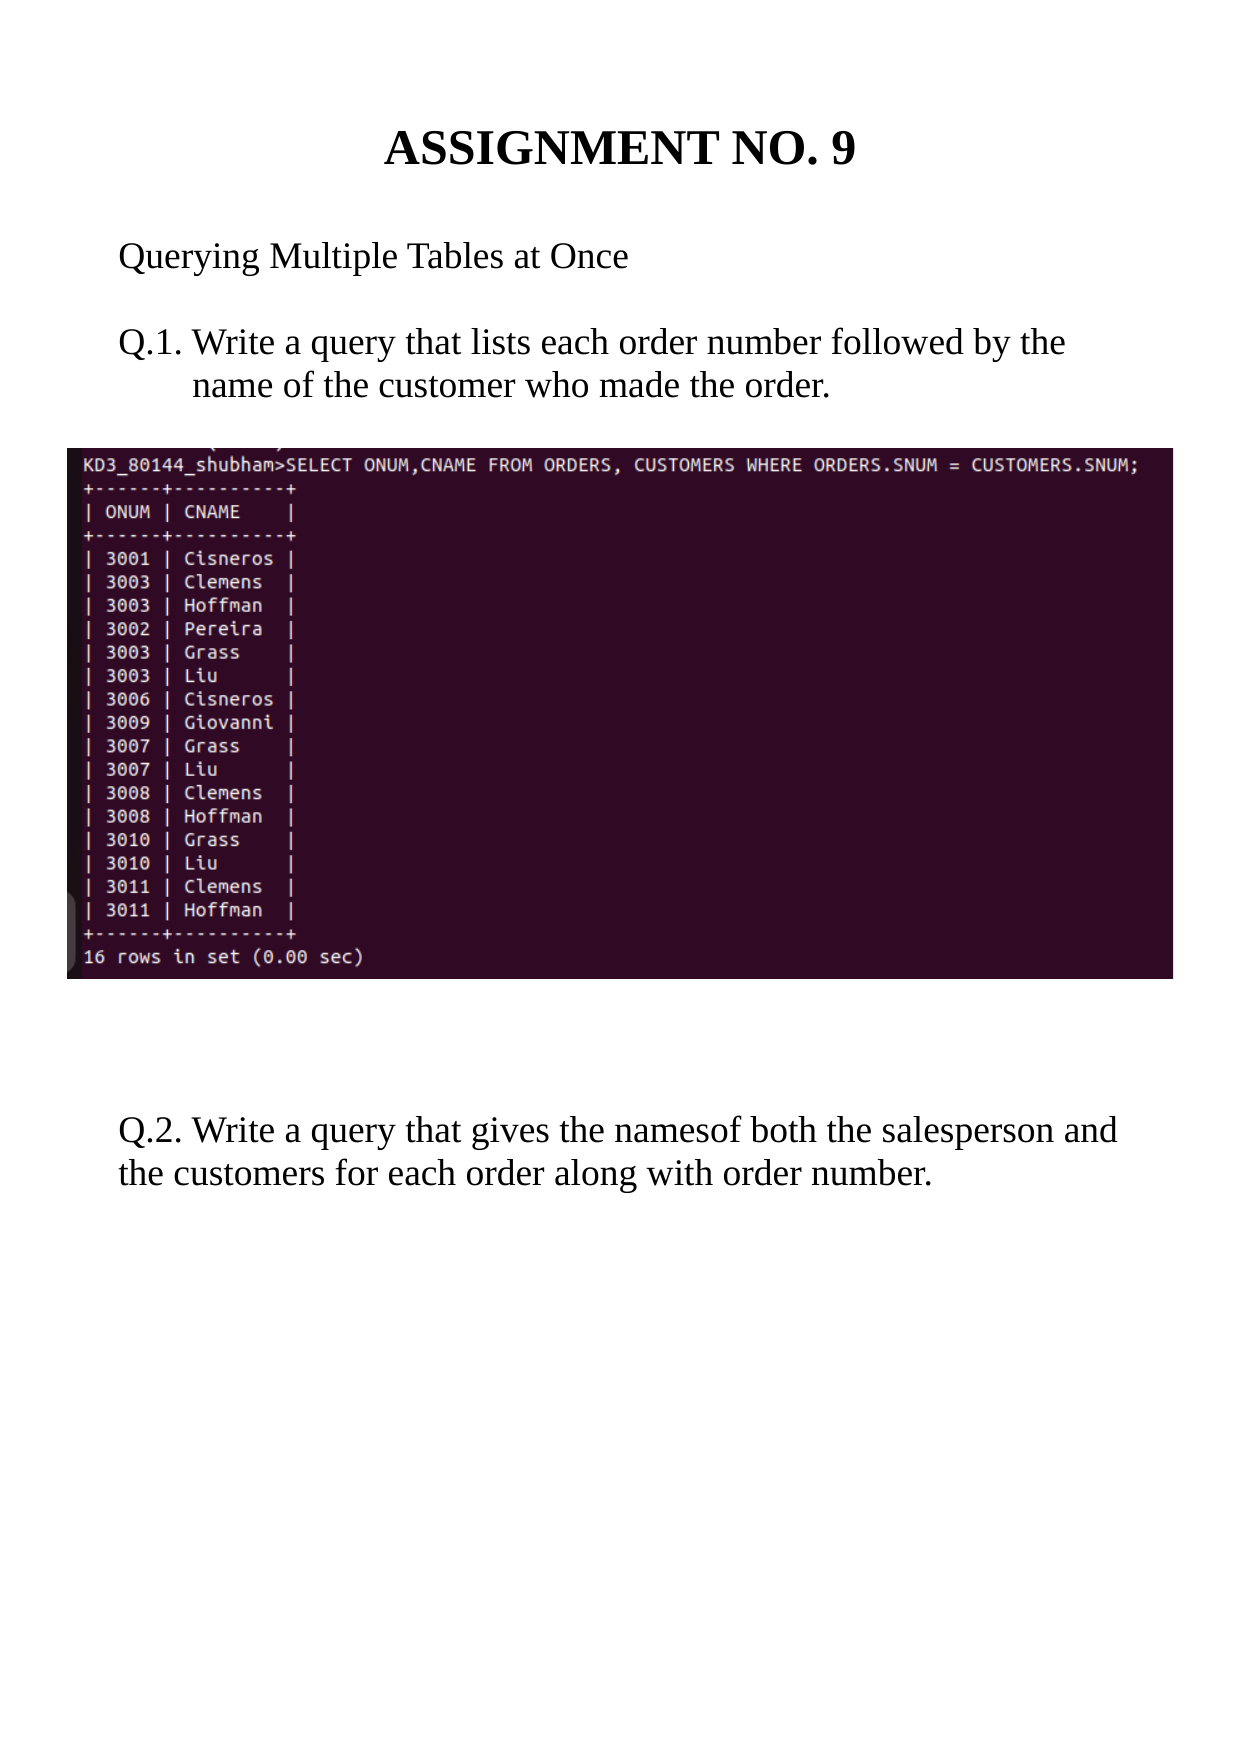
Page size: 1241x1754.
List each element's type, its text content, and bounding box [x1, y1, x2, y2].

text ASSIGNMENT NO. 9 [118, 118, 1122, 176]
text Querying Multiple Tables at Once [118, 233, 1122, 276]
text Q.2. Write a query that gives the namesof both the salesperson and the customers for each order along with order number. [118, 1108, 1122, 1194]
text Q.1. Write a query that lists each order number followed by the name of the customer who made the order. [118, 319, 1122, 406]
picture [67, 448, 1174, 979]
